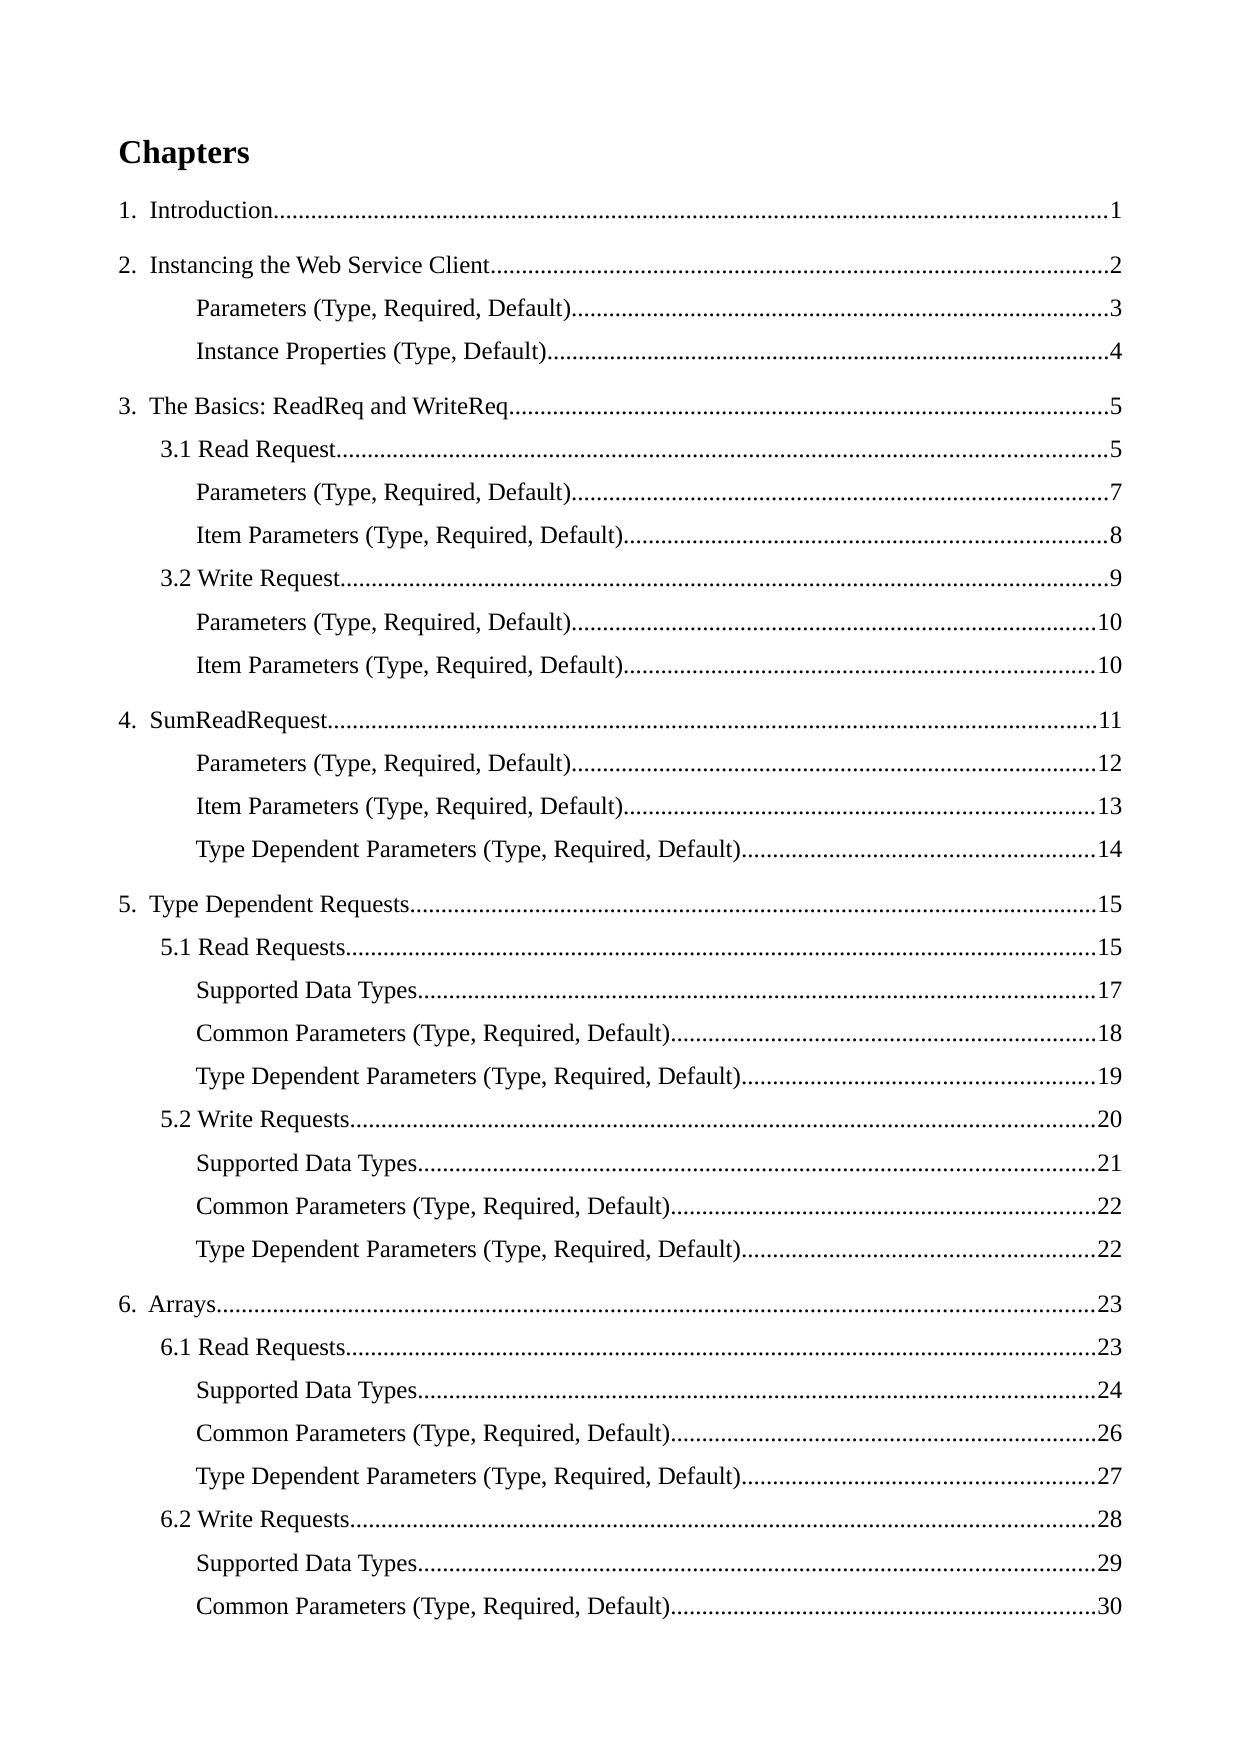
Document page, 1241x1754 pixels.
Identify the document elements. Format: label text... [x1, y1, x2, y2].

text 3.2 Write Request 9 [148, 563, 1122, 592]
text 5.2 Write Requests 20 [148, 1104, 1122, 1133]
subtitle Chapters [118, 132, 1122, 171]
text 4. SumReadRequest 11 [118, 705, 1122, 733]
text Common Parameters (Type, Required, Default) 18 [177, 1018, 1122, 1047]
text Instance Properties (Type, Default) 4 [177, 336, 1122, 365]
text 3. The Basics: ReadReq and WriteReq 5 [118, 391, 1122, 420]
text Common Parameters (Type, Required, Default) 30 [177, 1591, 1122, 1619]
text Type Dependent Parameters (Type, Required, Default) 14 [177, 834, 1122, 863]
text 6. Arrays 23 [118, 1289, 1122, 1318]
text Supported Data Types 21 [177, 1148, 1122, 1176]
text Common Parameters (Type, Required, Default) 26 [177, 1418, 1122, 1447]
text 2. Instancing the Web Service Client 2 [118, 250, 1122, 279]
text Common Parameters (Type, Required, Default) 22 [177, 1191, 1122, 1219]
text Type Dependent Parameters (Type, Required, Default) 22 [177, 1234, 1122, 1263]
text Item Parameters (Type, Required, Default) 10 [177, 650, 1122, 678]
text Type Dependent Parameters (Type, Required, Default) 19 [177, 1061, 1122, 1090]
text Parameters (Type, Required, Default) 10 [177, 607, 1122, 635]
text 5. Type Dependent Requests 15 [118, 889, 1122, 918]
text 6.2 Write Requests 28 [148, 1504, 1122, 1533]
text 5.1 Read Requests 15 [148, 932, 1122, 961]
text 1. Introduction 1 [118, 195, 1122, 224]
text Supported Data Types 17 [177, 975, 1122, 1004]
text 6.1 Read Requests 23 [148, 1332, 1122, 1361]
text Supported Data Types 29 [177, 1548, 1122, 1576]
text Supported Data Types 24 [177, 1375, 1122, 1404]
text Type Dependent Parameters (Type, Required, Default) 27 [177, 1461, 1122, 1490]
text Parameters (Type, Required, Default) 7 [177, 477, 1122, 506]
text Item Parameters (Type, Required, Default) 13 [177, 791, 1122, 820]
text Parameters (Type, Required, Default) 12 [177, 748, 1122, 777]
text Parameters (Type, Required, Default) 3 [177, 293, 1122, 322]
text Item Parameters (Type, Required, Default) 8 [177, 520, 1122, 549]
text 3.1 Read Request 5 [148, 434, 1122, 463]
